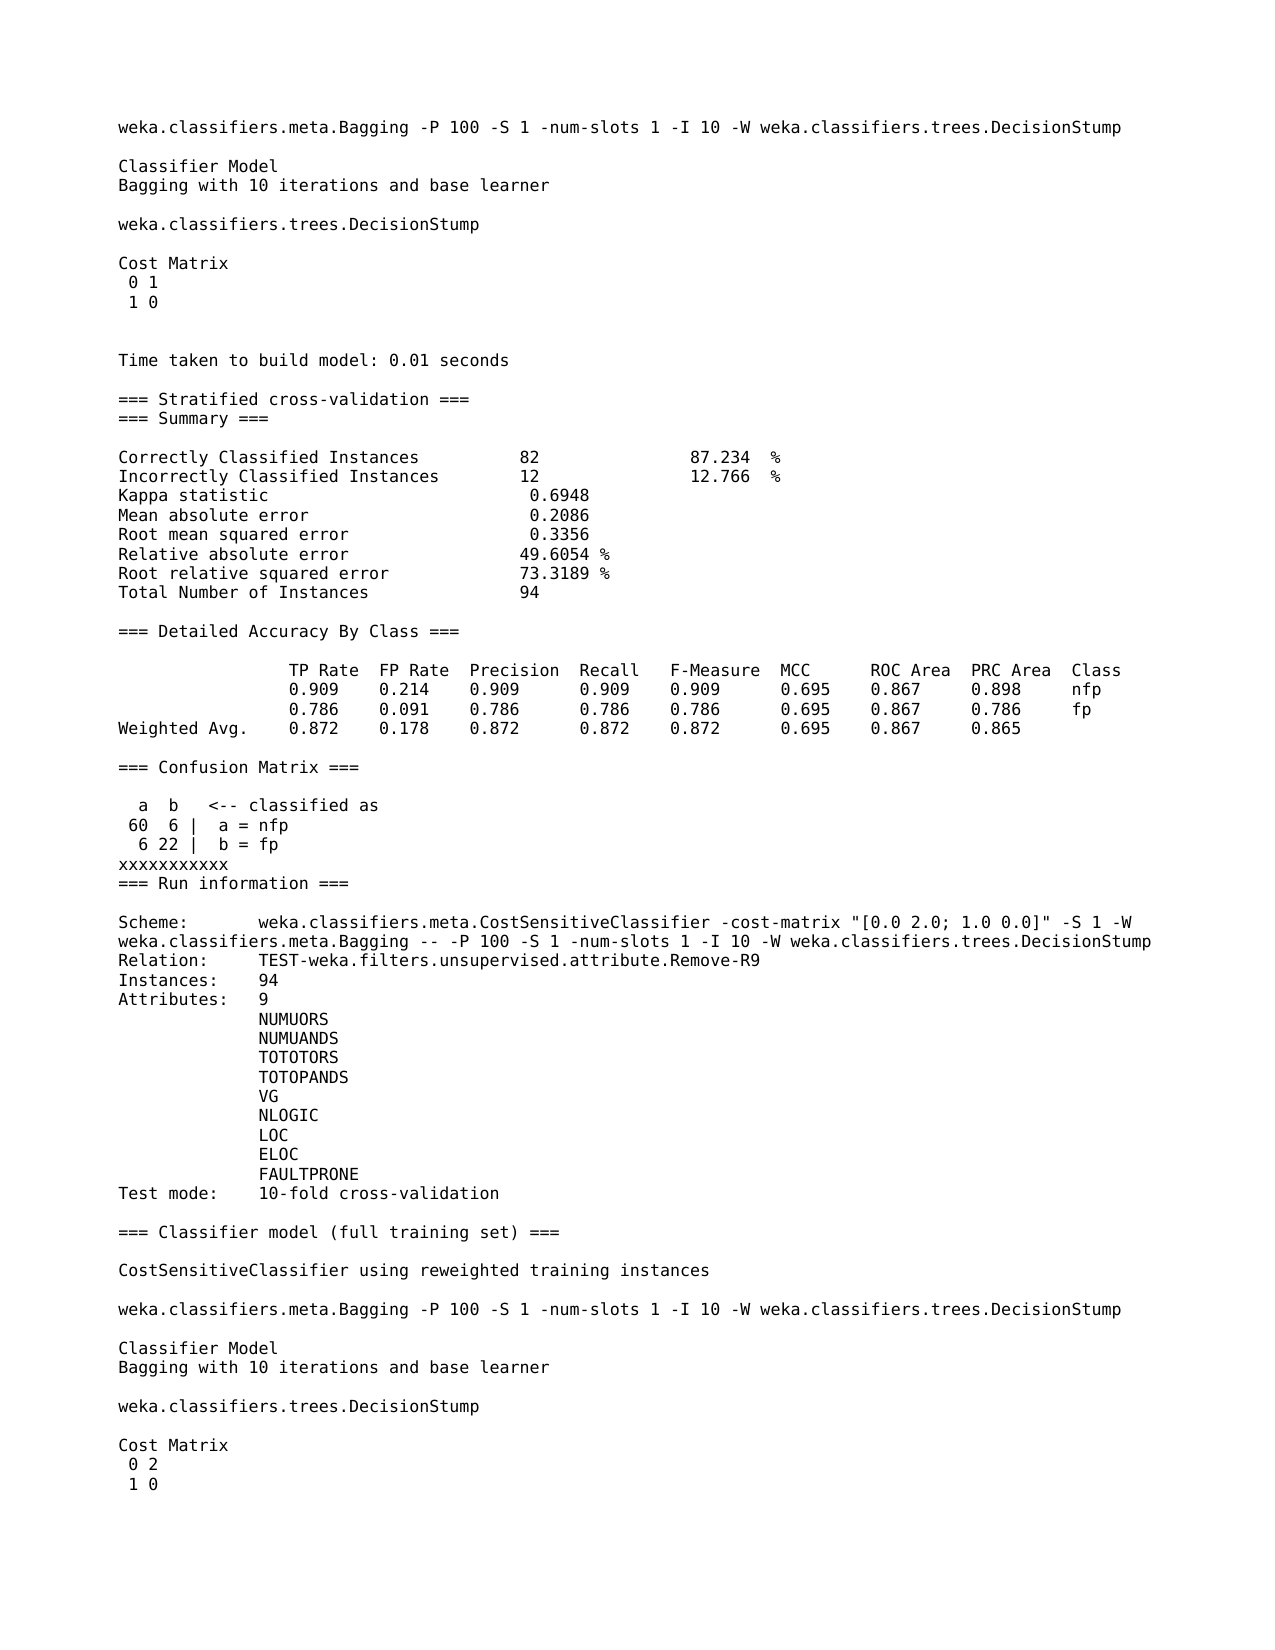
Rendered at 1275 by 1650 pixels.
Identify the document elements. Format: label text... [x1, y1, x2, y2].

text 0.909 0.214 0.909 0.909 0.909 0.695 0.867 0.898 nfp [118, 680, 1157, 699]
text === Detailed Accuracy By Class === [118, 622, 1157, 641]
text Weighted Avg. 0.872 0.178 0.872 0.872 0.872 0.695 0.867 0.865 [118, 719, 1157, 738]
text ELOC [118, 1145, 1157, 1164]
text Cost Matrix [118, 254, 1157, 273]
text a b <-- classified as [118, 796, 1157, 816]
text Test mode: 10-fold cross-validation [118, 1184, 1157, 1203]
text Bagging with 10 iterations and base learner [118, 176, 1157, 196]
text Total Number of Instances 94 [118, 583, 1157, 602]
text 0 2 [118, 1455, 1157, 1474]
text Attributes: 9 [118, 990, 1157, 1009]
text 6 22 | b = fp [118, 835, 1157, 854]
text 1 0 [118, 1474, 1157, 1494]
text weka.classifiers.meta.Bagging -P 100 -S 1 -num-slots 1 -I 10 -W weka.classifiers.trees.DecisionStump [118, 1300, 1157, 1319]
text VG [118, 1087, 1157, 1106]
text 60 6 | a = nfp [118, 816, 1157, 835]
text Cost Matrix [118, 1436, 1157, 1455]
text xxxxxxxxxxx [118, 854, 1157, 874]
text === Confusion Matrix === [118, 757, 1157, 777]
text weka.classifiers.trees.DecisionStump [118, 215, 1157, 234]
text Relation: TEST-weka.filters.unsupervised.attribute.Remove-R9 [118, 951, 1157, 971]
text weka.classifiers.trees.DecisionStump [118, 1397, 1157, 1416]
text 0.786 0.091 0.786 0.786 0.786 0.695 0.867 0.786 fp [118, 699, 1157, 719]
text Classifier Model [118, 157, 1157, 176]
text Instances: 94 [118, 971, 1157, 990]
text weka.classifiers.meta.Bagging -P 100 -S 1 -num-slots 1 -I 10 -W weka.classifiers.trees.DecisionStump [118, 118, 1157, 137]
text Time taken to build model: 0.01 seconds [118, 351, 1157, 370]
text NLOGIC [118, 1106, 1157, 1126]
text LOC [118, 1126, 1157, 1145]
text Root mean squared error 0.3356 [118, 525, 1157, 544]
text Correctly Classified Instances 82 87.234 % [118, 447, 1157, 467]
text Mean absolute error 0.2086 [118, 506, 1157, 525]
text 0 1 [118, 273, 1157, 292]
text Root relative squared error 73.3189 % [118, 564, 1157, 583]
text === Run information === [118, 874, 1157, 893]
text TOTOPANDS [118, 1067, 1157, 1087]
text NUMUORS [118, 1009, 1157, 1029]
text NUMUANDS [118, 1029, 1157, 1048]
text TP Rate FP Rate Precision Recall F-Measure MCC ROC Area PRC Area Class [118, 661, 1157, 680]
text Classifier Model [118, 1339, 1157, 1358]
text Incorrectly Classified Instances 12 12.766 % [118, 467, 1157, 486]
text TOTOTORS [118, 1048, 1157, 1067]
text Kappa statistic 0.6948 [118, 486, 1157, 506]
text === Stratified cross-validation === [118, 389, 1157, 409]
text 1 0 [118, 292, 1157, 312]
text === Summary === [118, 409, 1157, 428]
text Bagging with 10 iterations and base learner [118, 1358, 1157, 1377]
text CostSensitiveClassifier using reweighted training instances [118, 1261, 1157, 1281]
text Scheme: weka.classifiers.meta.CostSensitiveClassifier -cost-matrix "[0.0 2.0; 1.0 0.0]" -S 1 -W weka.classifiers.meta.Bagging -- -P 100 -S 1 -num-slots 1 -I 10 -W weka.classifiers.trees.DecisionStump [118, 912, 1157, 951]
text === Classifier model (full training set) === [118, 1222, 1157, 1242]
text Relative absolute error 49.6054 % [118, 544, 1157, 564]
text FAULTPRONE [118, 1164, 1157, 1184]
